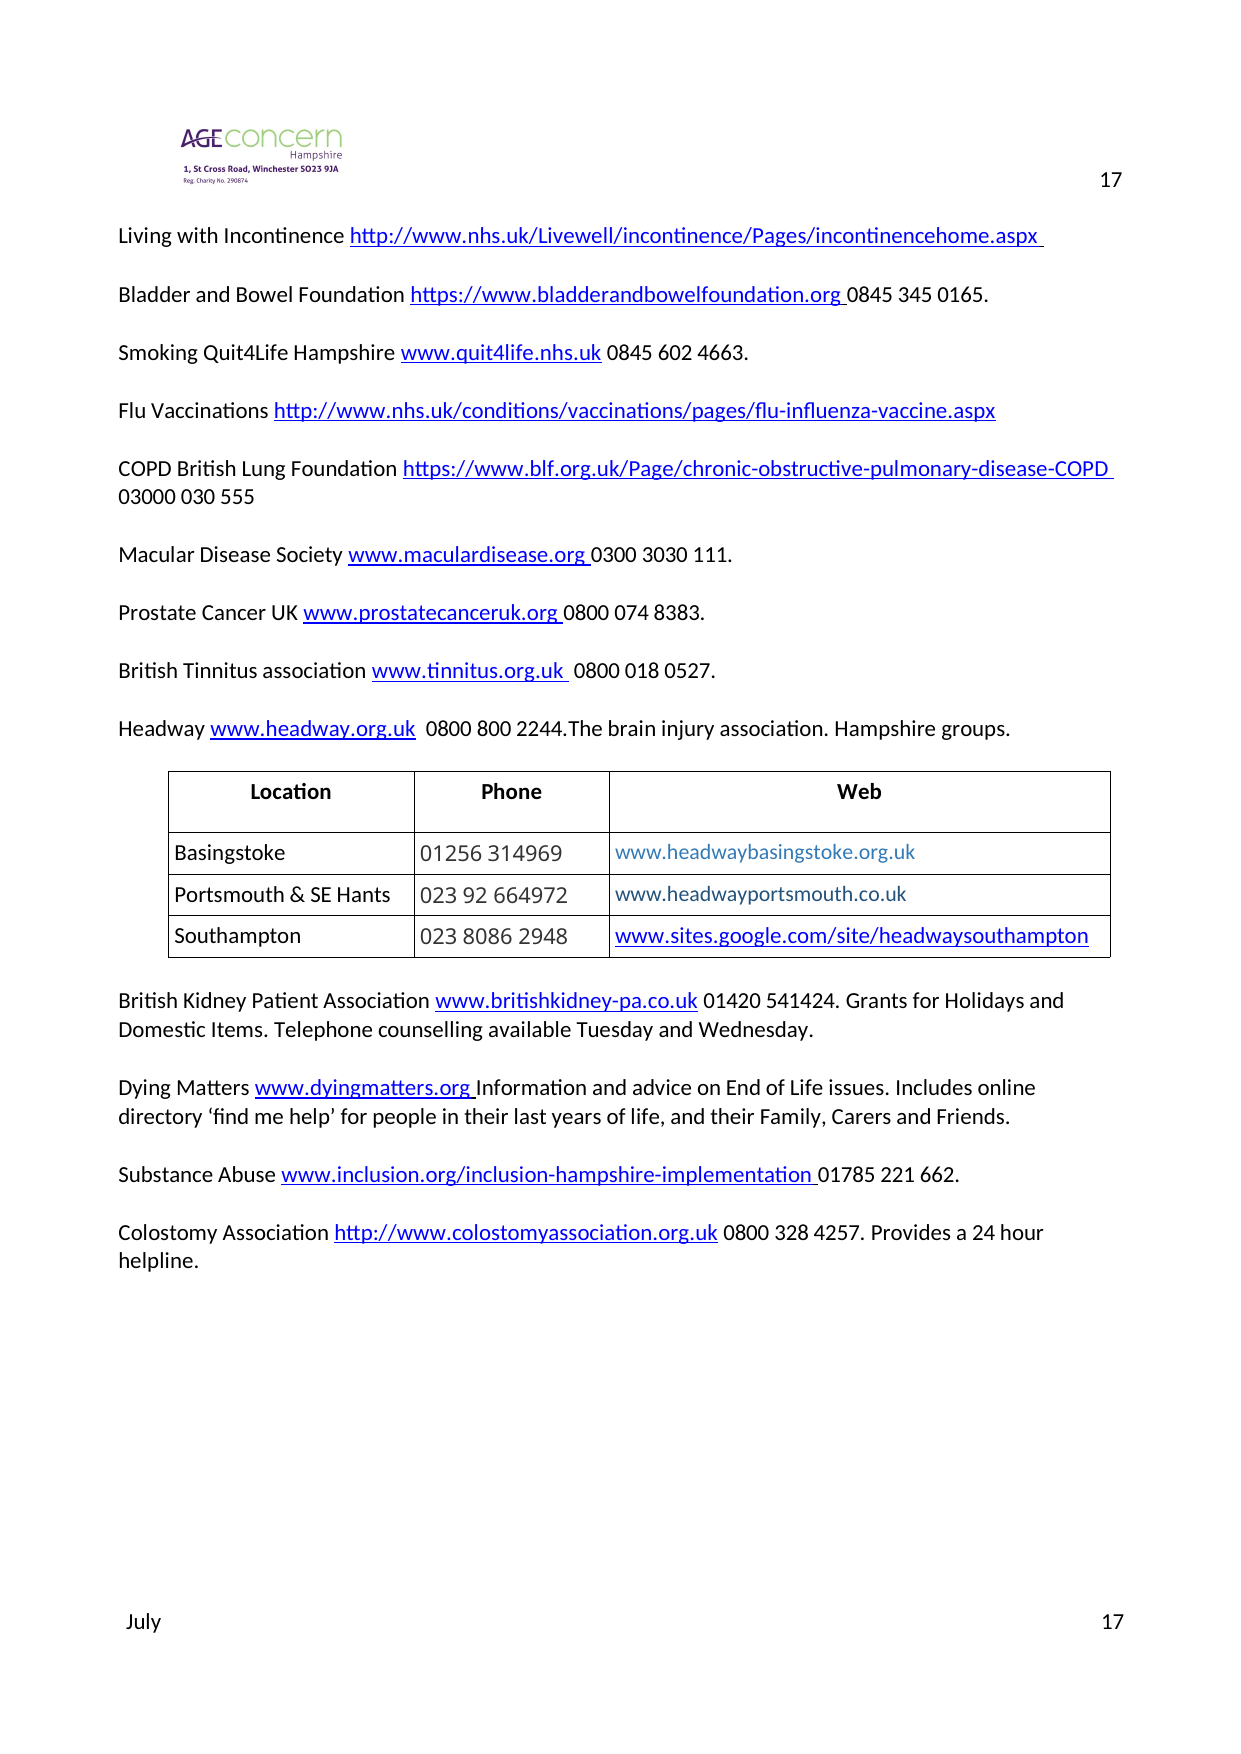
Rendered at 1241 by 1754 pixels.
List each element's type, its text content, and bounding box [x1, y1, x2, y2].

text Bladder and Bowel Foundation https://www.bladderandbowelfoundation.org 0845 345 0165. [118, 279, 1122, 308]
table_header Location [169, 772, 414, 832]
text British Tinnitus association www.tinnitus.org.uk 0800 018 0527. [118, 656, 1122, 685]
table_cell Basingstoke [169, 833, 414, 874]
text Prostate Cancer UK www.prostatecanceruk.org 0800 074 8383. [118, 598, 1122, 627]
text Colostomy Association http://www.colostomyassociation.org.uk 0800 328 4257. Provides a 24 hour helpline. [118, 1218, 1122, 1275]
text Macular Disease Society www.maculardisease.org 0300 3030 111. [118, 540, 1122, 569]
text Flu Vaccinations http://www.nhs.uk/conditions/vaccinations/pages/flu-influenza-vaccine.aspx [118, 396, 1122, 424]
table_cell Portsmouth & SE Hants [169, 875, 414, 915]
text COPD British Lung Foundation https://www.blf.org.uk/Page/chronic-obstructive-pulmonary-disease-COPD 03000 030 555 [118, 453, 1122, 511]
table_cell www.headwaybasingstoke.org.uk [610, 833, 1110, 874]
table_cell Southampton [169, 916, 414, 957]
picture [178, 119, 345, 186]
text Living with Incontinence http://www.nhs.uk/Livewell/incontinence/Pages/incontinencehome.aspx [118, 221, 1122, 250]
table_cell www.sites.google.com/site/headwaysouthampton [610, 916, 1110, 957]
text Headway www.headway.org.uk 0800 800 2244.The brain injury association. Hampshire groups. [118, 714, 1122, 743]
table_cell 023 92 664972 [415, 875, 609, 915]
table_cell www.headwayportsmouth.co.uk [610, 875, 1110, 915]
text Substance Abuse www.inclusion.org/inclusion-hampshire-implementation 01785 221 662. [118, 1159, 1122, 1188]
text British Kidney Patient Association www.britishkidney-pa.co.uk 01420 541424. Grants for Holidays and Domestic Items. Telephone counselling available Tuesday and Wednesday. [118, 986, 1122, 1043]
table_cell 01256 314969 [415, 833, 609, 874]
table_cell 023 8086 2948 [415, 916, 609, 957]
text Dying Matters www.dyingmatters.org Information and advice on End of Life issues. Includes online directory ‘find me help’ for people in their last years of life, and their Family, Carers and Friends. [118, 1073, 1122, 1130]
table_header Web [610, 772, 1110, 832]
table_header Phone [415, 772, 609, 832]
text Smoking Quit4Life Hampshire www.quit4life.nhs.uk 0845 602 4663. [118, 337, 1122, 366]
